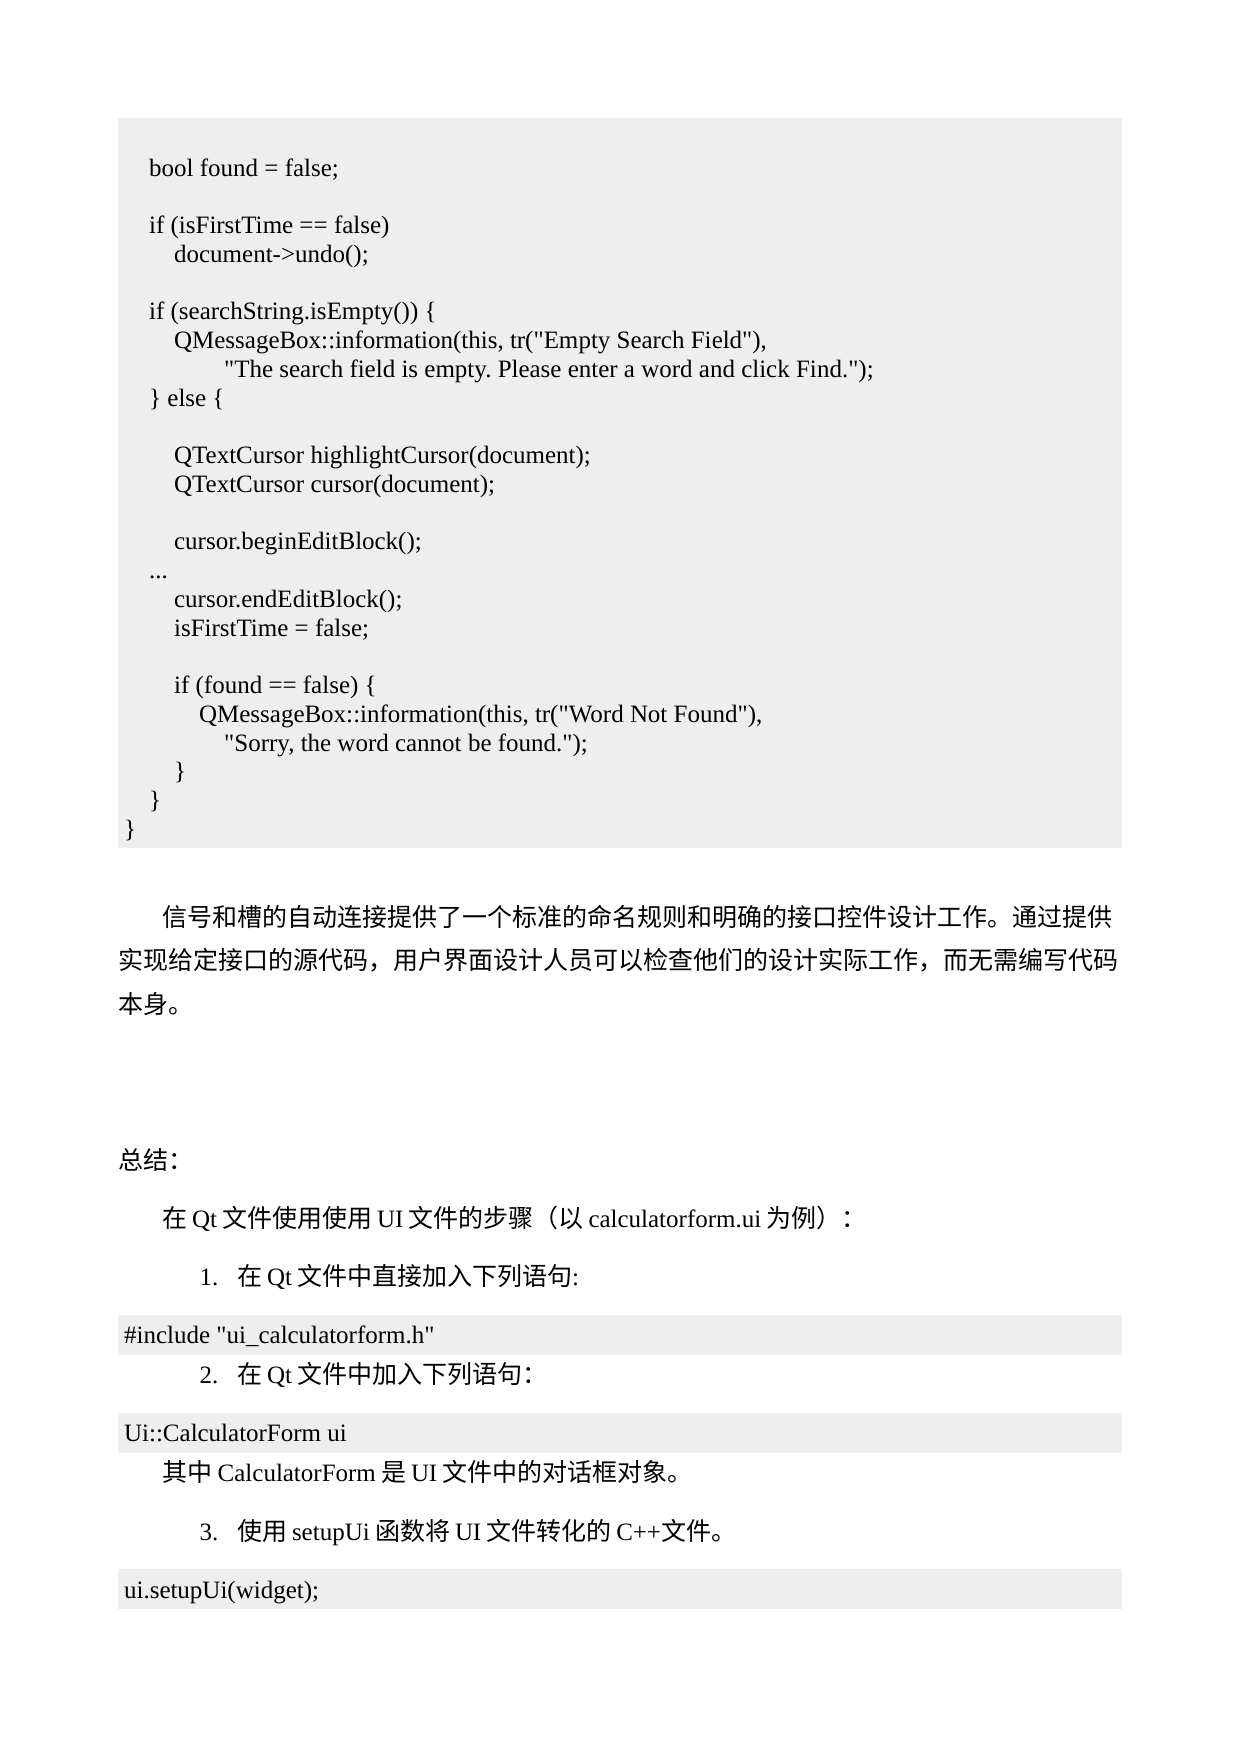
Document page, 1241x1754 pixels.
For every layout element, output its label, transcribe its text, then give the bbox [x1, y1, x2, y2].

text 总结： [118, 1140, 1122, 1177]
table_header Ui::CalculatorForm ui [118, 1413, 1122, 1453]
table_header #include "ui_calculatorform.h" [118, 1315, 1122, 1355]
text 信号和槽的自动连接提供了一个标准的命名规则和明确的接口控件设计工作。通过提供实现给定接口的源代码，用户界面设计人员可以检查他们的设计实际工作，而无需编写代码本身。 [118, 897, 1122, 1021]
table_header bool found = false; if (isFirstTime == false) document->undo(); if (searchString.isEmpty()) { QMessageBox::information(this, tr("Empty Search Field"), "The search field is empty. Please enter a word and click Find."); } else { QTextCursor highlightCursor(document); QTextCursor cursor(document); cursor.beginEditBlock(); ... cursor.endEditBlock(); isFirstTime = false; if (found == false) { QMessageBox::information(this, tr("Word Not Found"), "Sorry, the word cannot be found."); } } } [118, 118, 1122, 848]
list 在Qt文件中加入下列语句： [199, 1355, 1122, 1391]
list 在Qt文件中直接加入下列语句: [199, 1256, 1122, 1293]
text 其中 CalculatorForm是UI文件中的对话框对象。 [118, 1453, 1122, 1489]
table_header ui.setupUi(widget); [118, 1569, 1122, 1609]
list 使用setupUi函数将UI文件转化的C++文件。 [199, 1511, 1122, 1547]
text 在Qt文件使用使用UI文件的步骤（以calculatorform.ui为例）： [118, 1198, 1122, 1235]
